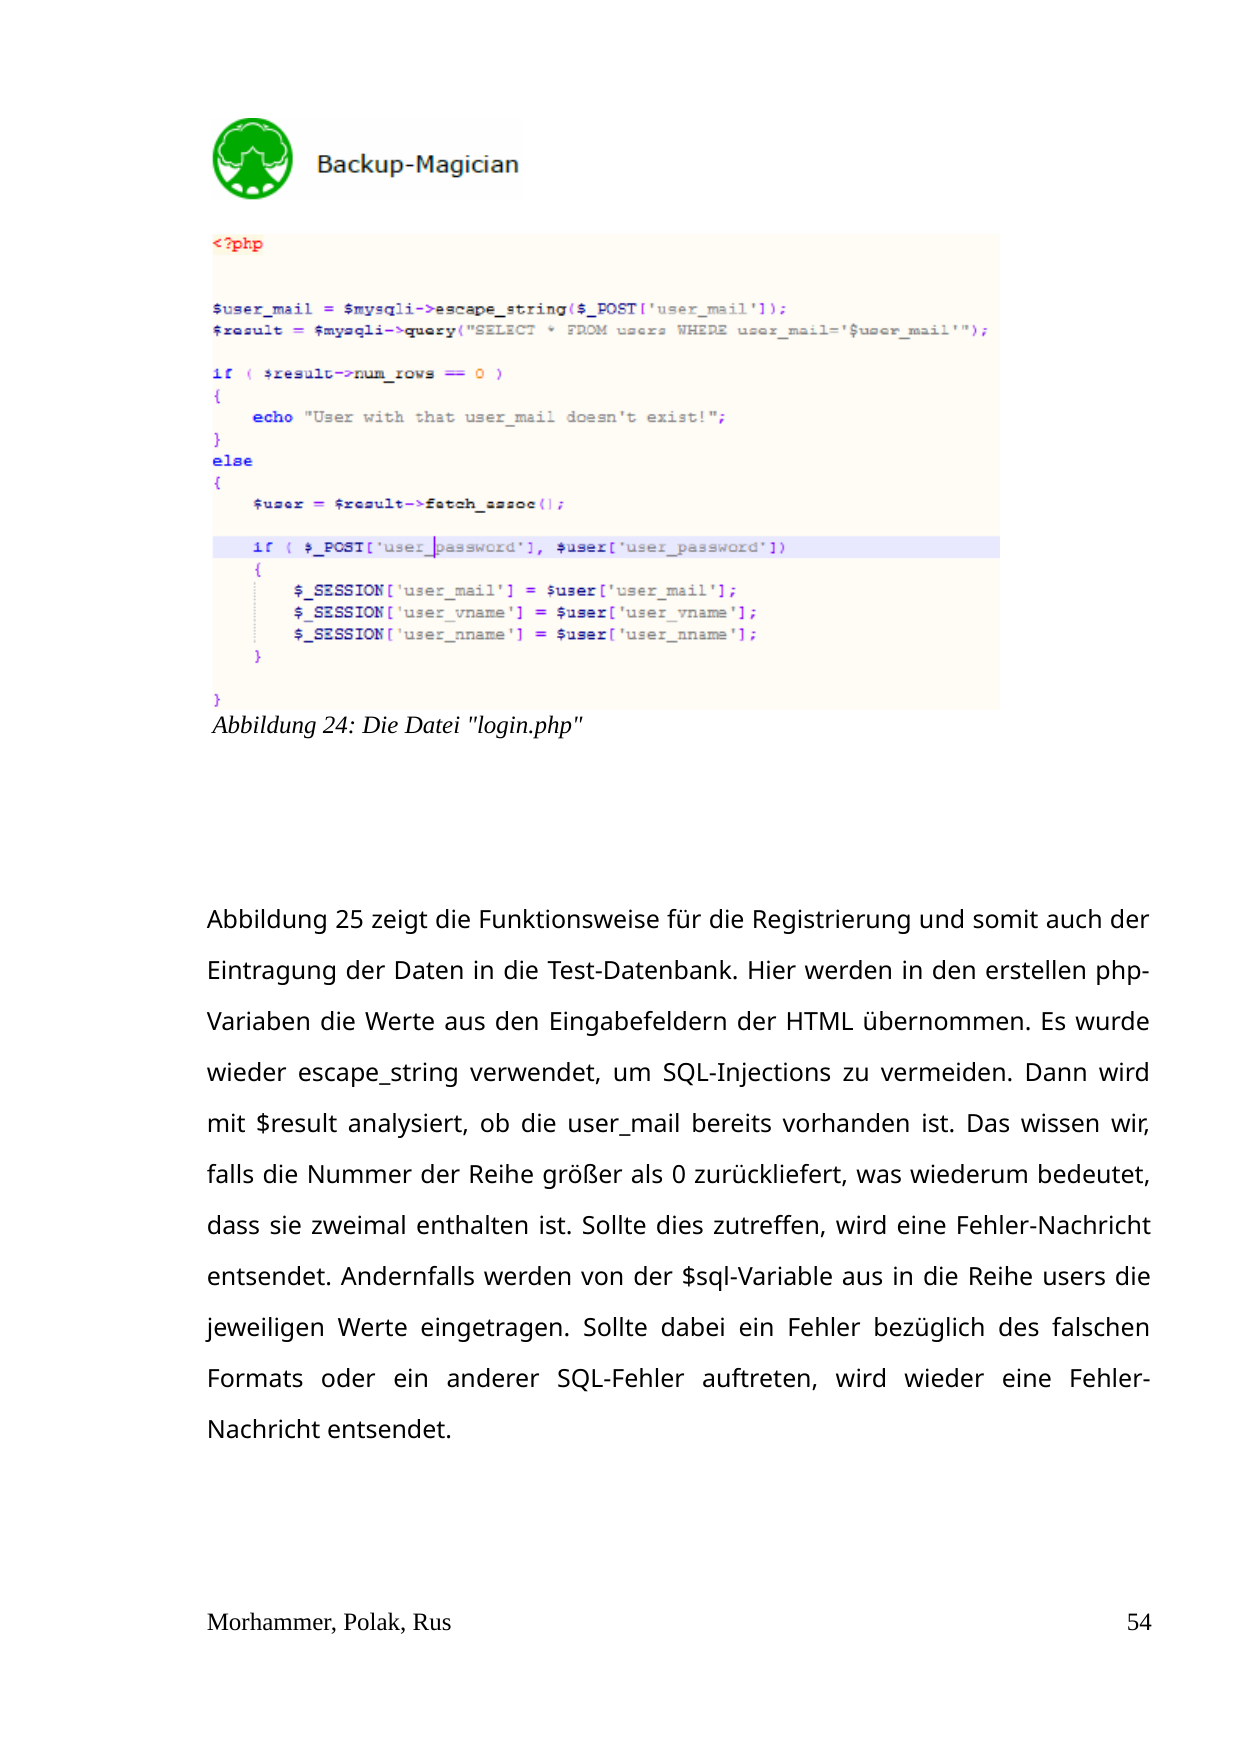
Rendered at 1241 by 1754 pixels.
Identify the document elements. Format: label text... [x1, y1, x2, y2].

text Abbildung 25 zeigt die Funktionsweise für die Registrierung und somit auch der Eintragung der Daten in die Test-Datenbank. Hier werden in den erstellen php-Variaben die Werte aus den Eingabefeldern der HTML übernommen. Es wurde wieder escape_string verwendet, um SQL-Injections zu vermeiden. Dann wird mit $result analysiert, ob die user_mail bereits vorhanden ist. Das wissen wir, falls die Nummer der Reihe größer als 0 zurückliefert, was wiederum bedeutet, dass sie zweimal enthalten ist. Sollte dies zutreffen, wird eine Fehler-Nachricht entsendet. Andernfalls werden von der $sql-Variable aus in die Reihe users die jeweiligen Werte eingetragen. Sollte dabei ein Fehler bezüglich des falschen Formats oder ein anderer SQL-Fehler auftreten, wird wieder eine Fehler-Nachricht entsendet. [207, 902, 1152, 1446]
picture [212, 230, 1000, 710]
picture [210, 118, 523, 201]
text Abbildung 24: Die Datei "login.php" [212, 710, 1000, 739]
